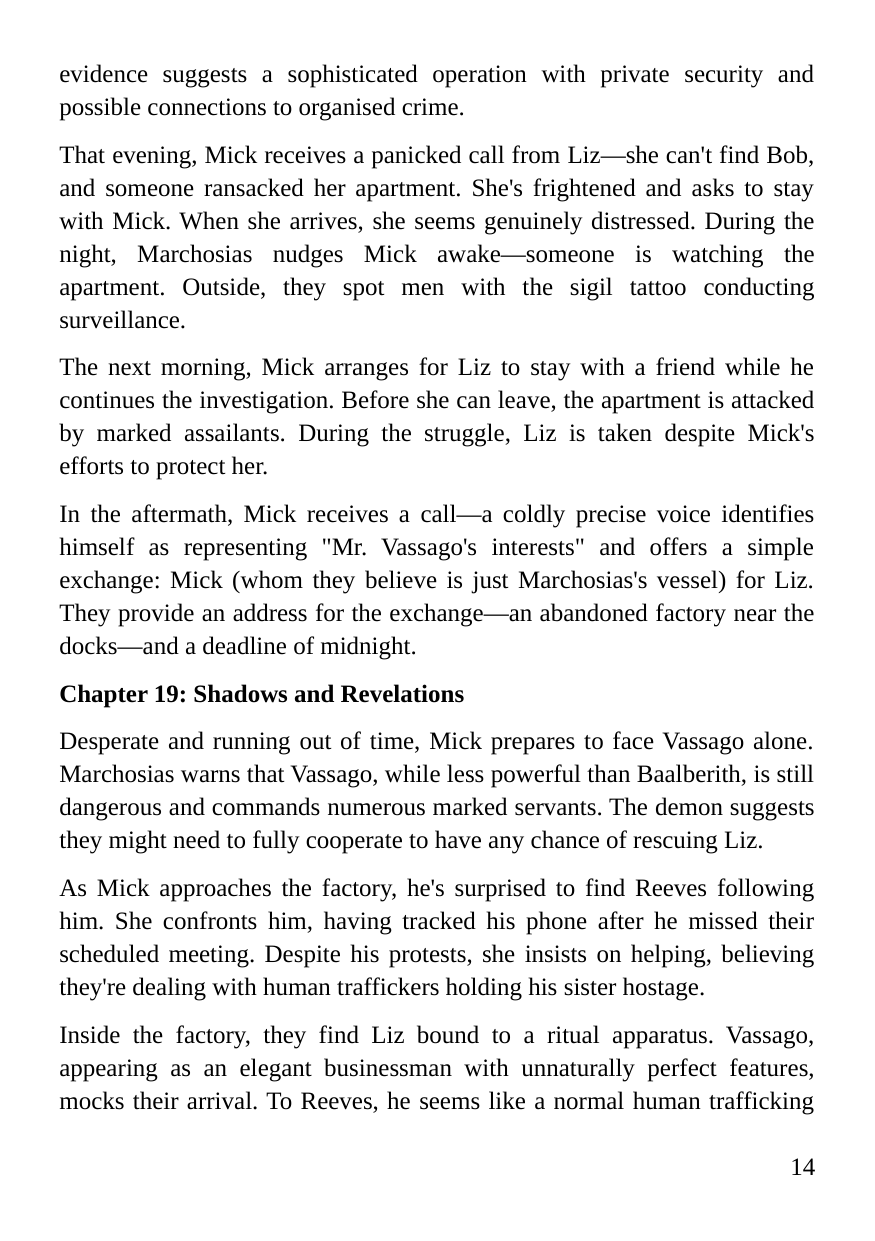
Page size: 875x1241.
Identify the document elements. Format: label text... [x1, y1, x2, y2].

text evidence suggests a sophisticated operation with private security and possible connections to organised crime. [59, 59, 815, 121]
text In the aftermath, Mick receives a call—a coldly precise voice identifies himself as representing "Mr. Vassago's interests" and offers a simple exchange: Mick (whom they believe is just Marchosias's vessel) for Liz. They provide an address for the exchange—an abandoned factory near the docks—and a deadline of midnight. [59, 499, 815, 660]
subtitle Chapter 19: Shadows and Revelations [59, 679, 815, 707]
text The next morning, Mick arranges for Liz to stay with a friend while he continues the investigation. Before she can leave, the apartment is attacked by marked assailants. During the struggle, Liz is taken despite Mick's efforts to protect her. [59, 352, 815, 480]
text As Mick approaches the factory, he's surprised to find Reeves following him. She confronts him, having tracked his phone after he missed their scheduled meeting. Despite his protests, she insists on helping, believing they're dealing with human traffickers holding his sister hostage. [59, 873, 815, 1001]
text Inside the factory, they find Liz bound to a ritual apparatus. Vassago, appearing as an elegant businessman with unnaturally perfect features, mocks their arrival. To Reeves, he seems like a normal human trafficking [59, 1020, 815, 1114]
text That evening, Mick receives a panicked call from Liz—she can't find Bob, and someone ransacked her apartment. She's frightened and asks to stay with Mick. When she arrives, she seems genuinely distressed. During the night, Marchosias nudges Mick awake—someone is watching the apartment. Outside, they spot men with the sigil tattoo conducting surveillance. [59, 140, 815, 333]
text Desperate and running out of time, Mick prepares to face Vassago alone. Marchosias warns that Vassago, while less powerful than Baalberith, is still dangerous and commands numerous marked servants. The demon suggests they might need to fully cooperate to have any chance of rescuing Liz. [59, 726, 815, 854]
